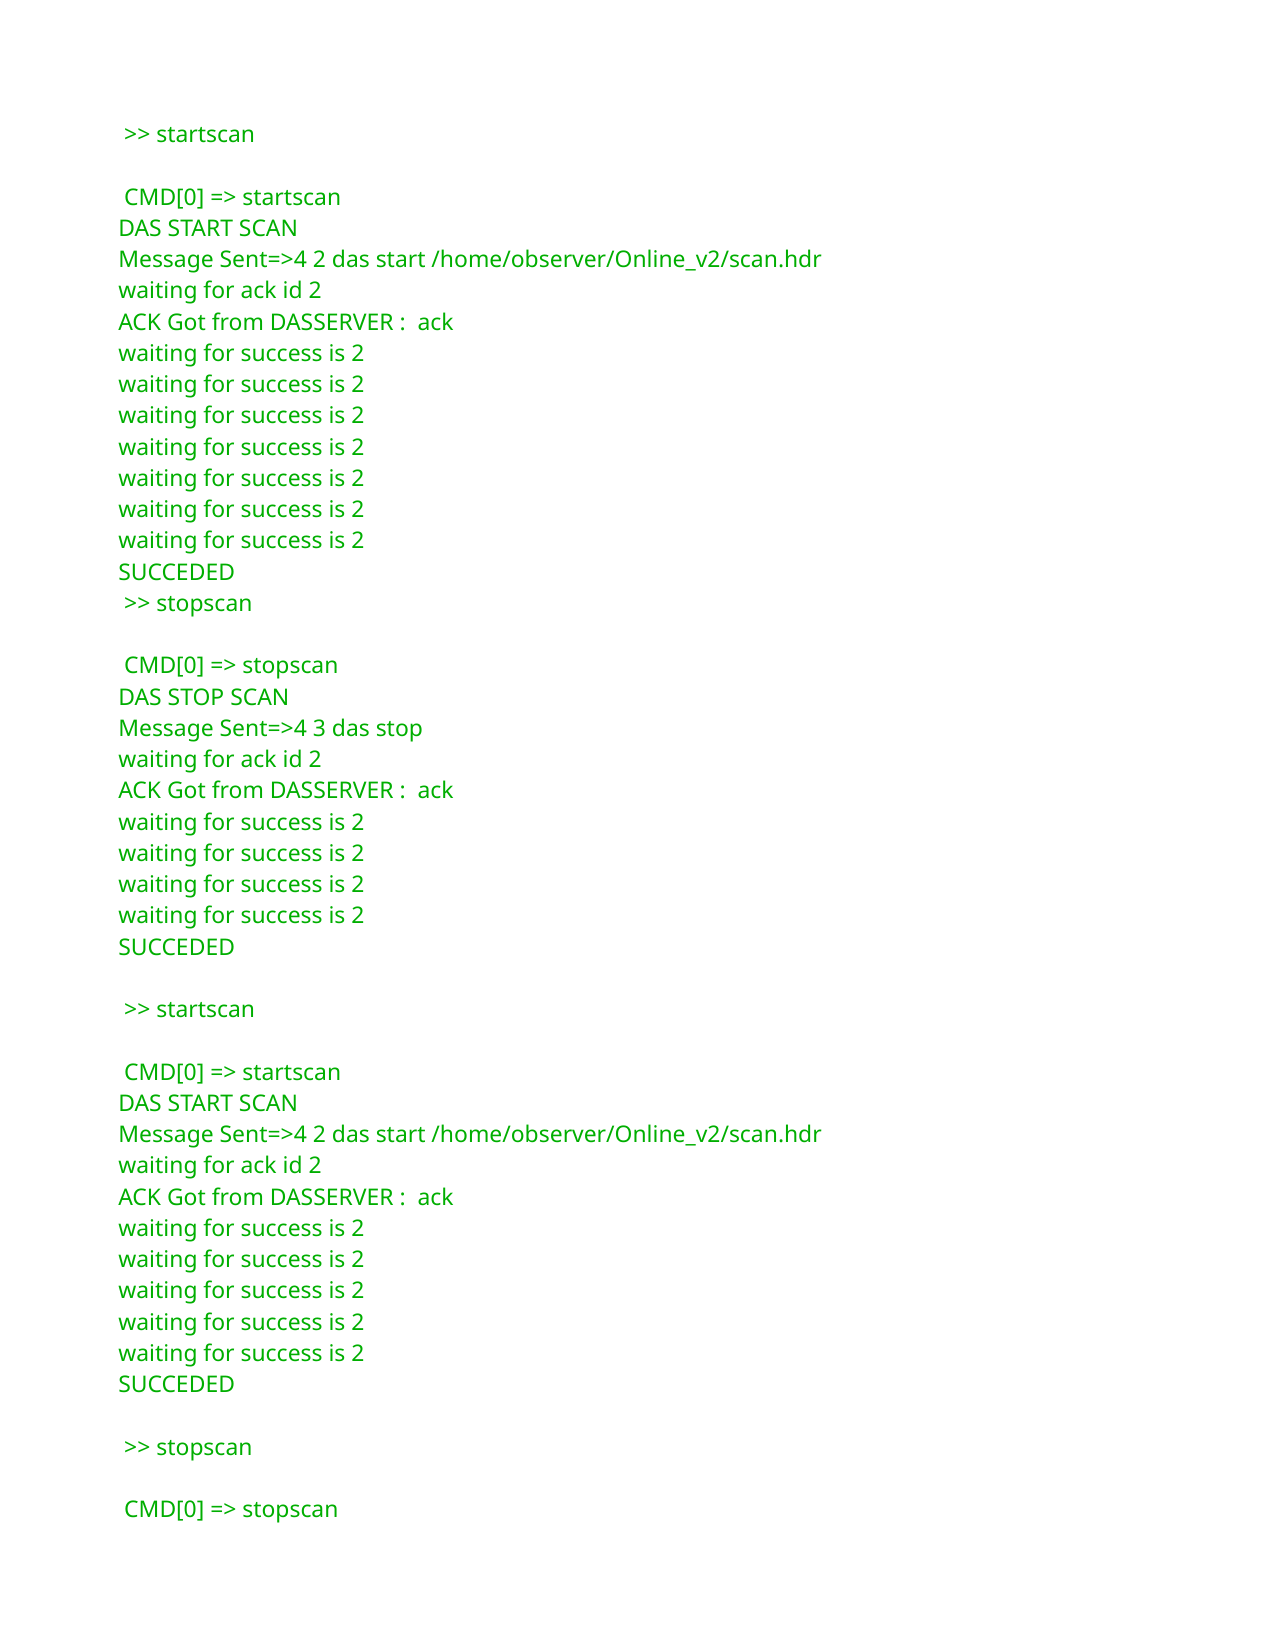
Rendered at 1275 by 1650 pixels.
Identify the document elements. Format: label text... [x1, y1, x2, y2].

text waiting for ack id 2 [118, 274, 1157, 306]
text waiting for success is 2 [118, 493, 1157, 524]
text DAS STOP SCAN [118, 681, 1157, 712]
text waiting for success is 2 [118, 868, 1157, 899]
text CMD[0] => stopscan [118, 1493, 1157, 1524]
text CMD[0] => startscan [118, 1056, 1157, 1087]
text >> stopscan [118, 587, 1157, 618]
text DAS START SCAN [118, 212, 1157, 243]
text waiting for success is 2 [118, 462, 1157, 493]
text DAS START SCAN [118, 1087, 1157, 1118]
text >> startscan [118, 993, 1157, 1024]
text waiting for ack id 2 [118, 1149, 1157, 1181]
text SUCCEDED [118, 556, 1157, 587]
text Message Sent=>4 3 das stop [118, 712, 1157, 743]
text waiting for success is 2 [118, 399, 1157, 431]
text CMD[0] => stopscan [118, 649, 1157, 681]
text waiting for success is 2 [118, 368, 1157, 399]
text waiting for success is 2 [118, 524, 1157, 556]
text waiting for success is 2 [118, 1243, 1157, 1274]
text waiting for success is 2 [118, 337, 1157, 368]
text Message Sent=>4 2 das start /home/observer/Online_v2/scan.hdr [118, 243, 1157, 274]
text ACK Got from DASSERVER : ack [118, 306, 1157, 337]
text waiting for success is 2 [118, 806, 1157, 837]
text ACK Got from DASSERVER : ack [118, 1181, 1157, 1212]
text waiting for ack id 2 [118, 743, 1157, 774]
text SUCCEDED [118, 931, 1157, 962]
text >> stopscan [118, 1431, 1157, 1462]
text waiting for success is 2 [118, 431, 1157, 462]
text waiting for success is 2 [118, 1337, 1157, 1368]
text waiting for success is 2 [118, 1306, 1157, 1337]
text SUCCEDED [118, 1368, 1157, 1399]
text ACK Got from DASSERVER : ack [118, 774, 1157, 806]
text waiting for success is 2 [118, 1274, 1157, 1306]
text waiting for success is 2 [118, 837, 1157, 868]
text waiting for success is 2 [118, 1212, 1157, 1243]
text >> startscan [118, 118, 1157, 149]
text Message Sent=>4 2 das start /home/observer/Online_v2/scan.hdr [118, 1118, 1157, 1149]
text waiting for success is 2 [118, 899, 1157, 931]
text CMD[0] => startscan [118, 181, 1157, 212]
